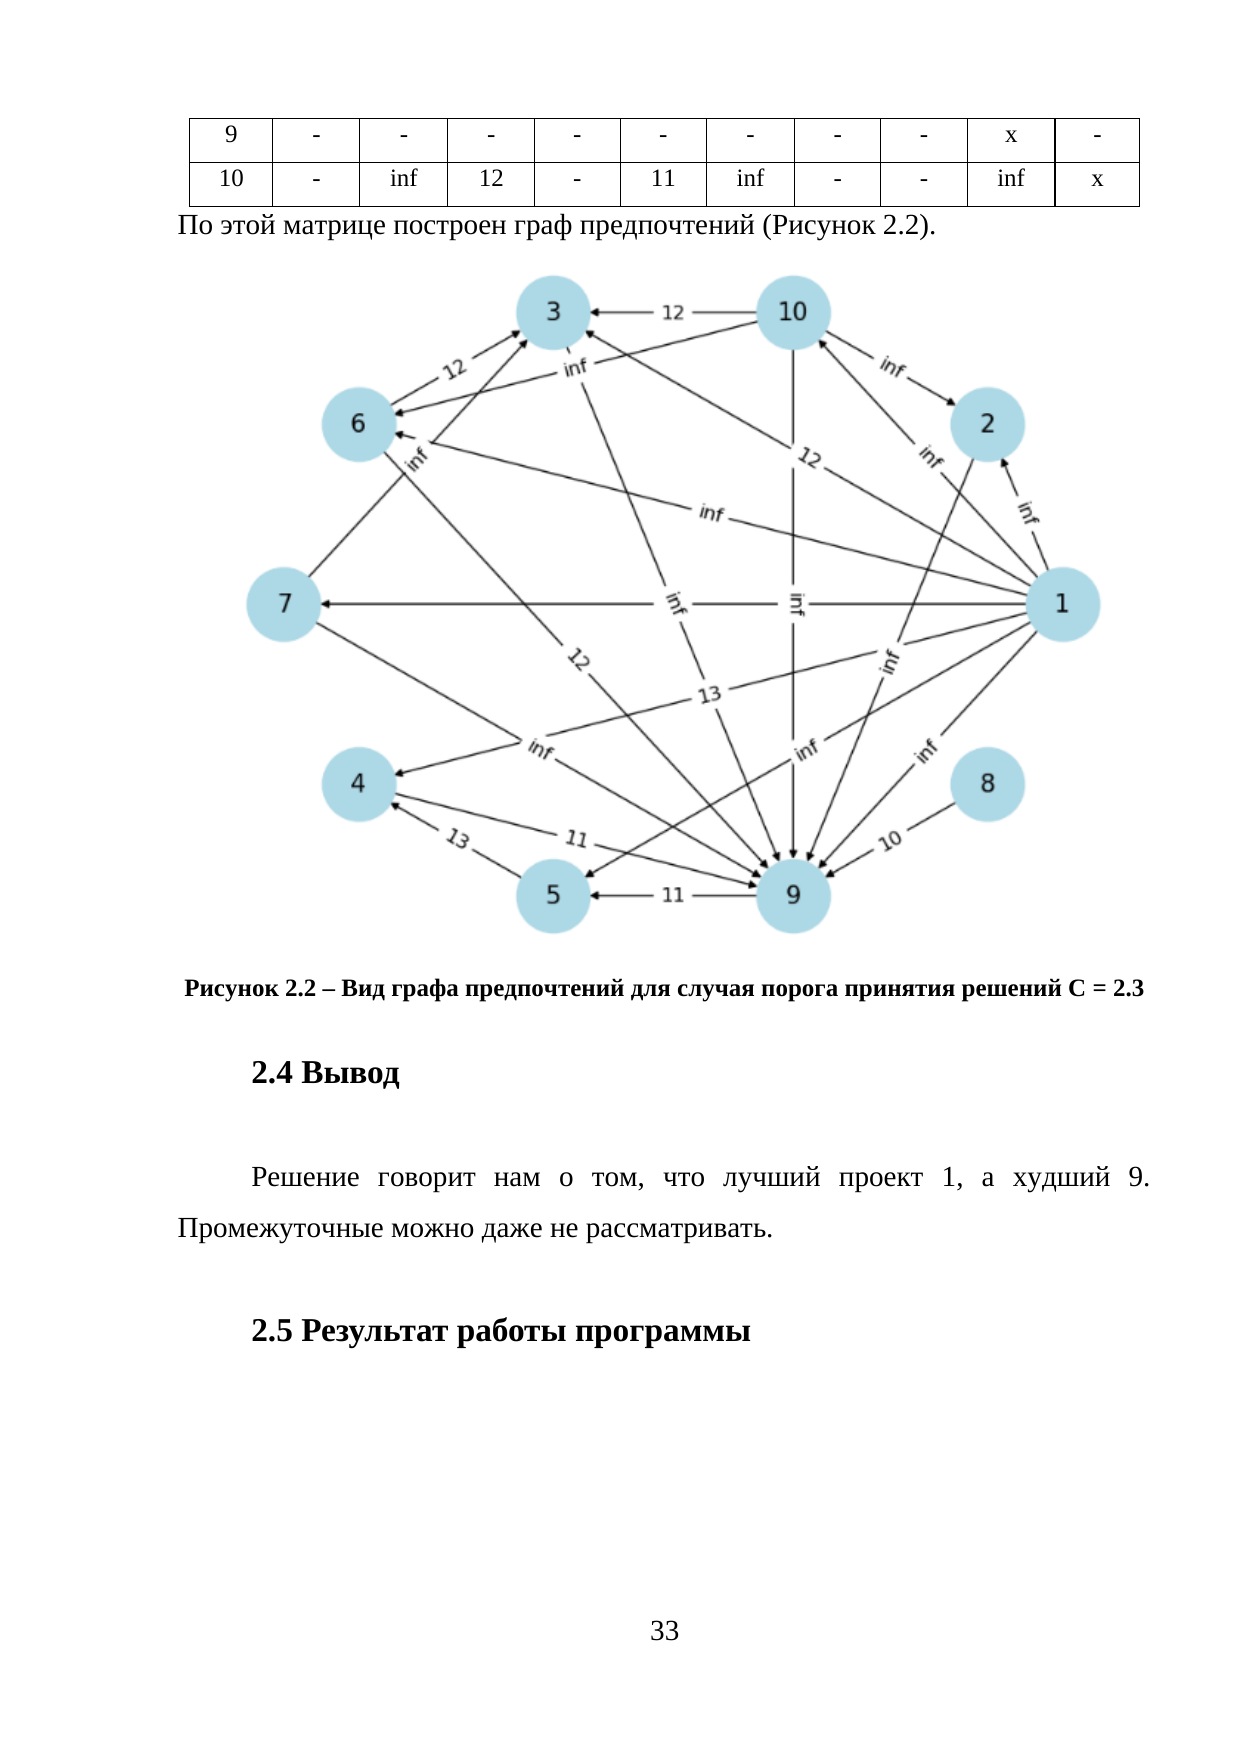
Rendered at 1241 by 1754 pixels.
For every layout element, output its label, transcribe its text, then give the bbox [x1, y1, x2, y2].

table_cell - [795, 163, 880, 206]
text Решение говорит нам о том, что лучший проект 1, а худший 9. Промежуточные можно даже не рассматривать. [177, 1159, 1152, 1243]
table_cell 9 [190, 119, 272, 162]
table_cell 10 [190, 163, 272, 206]
table_cell - [535, 163, 620, 206]
table_cell - [448, 119, 534, 162]
text По этой матрице построен граф предпочтений (Рисунок 2.2). [177, 207, 1152, 241]
subtitle 2.4 Вывод [177, 1052, 1152, 1090]
table_cell 12 [448, 163, 534, 206]
table_cell - [535, 119, 620, 162]
table_cell - [621, 119, 706, 162]
table_cell inf [968, 163, 1054, 206]
table_cell - [1056, 119, 1139, 162]
table_cell x [1056, 163, 1139, 206]
table_cell - [707, 119, 794, 162]
picture [198, 257, 1131, 957]
table_cell inf [360, 163, 447, 206]
table_cell - [795, 119, 880, 162]
table_cell - [881, 119, 967, 162]
table_cell - [360, 119, 447, 162]
table_cell - [881, 163, 967, 206]
table_cell - [273, 119, 359, 162]
text Рисунок 2.2 – Вид графа предпочтений для случая порога принятия решений C = 2.3 [177, 258, 1152, 1002]
table_cell - [273, 163, 359, 206]
table_cell x [968, 119, 1054, 162]
table_cell 11 [621, 163, 706, 206]
subtitle 2.5 Результат работы программы [177, 1310, 1152, 1348]
table_cell inf [707, 163, 794, 206]
